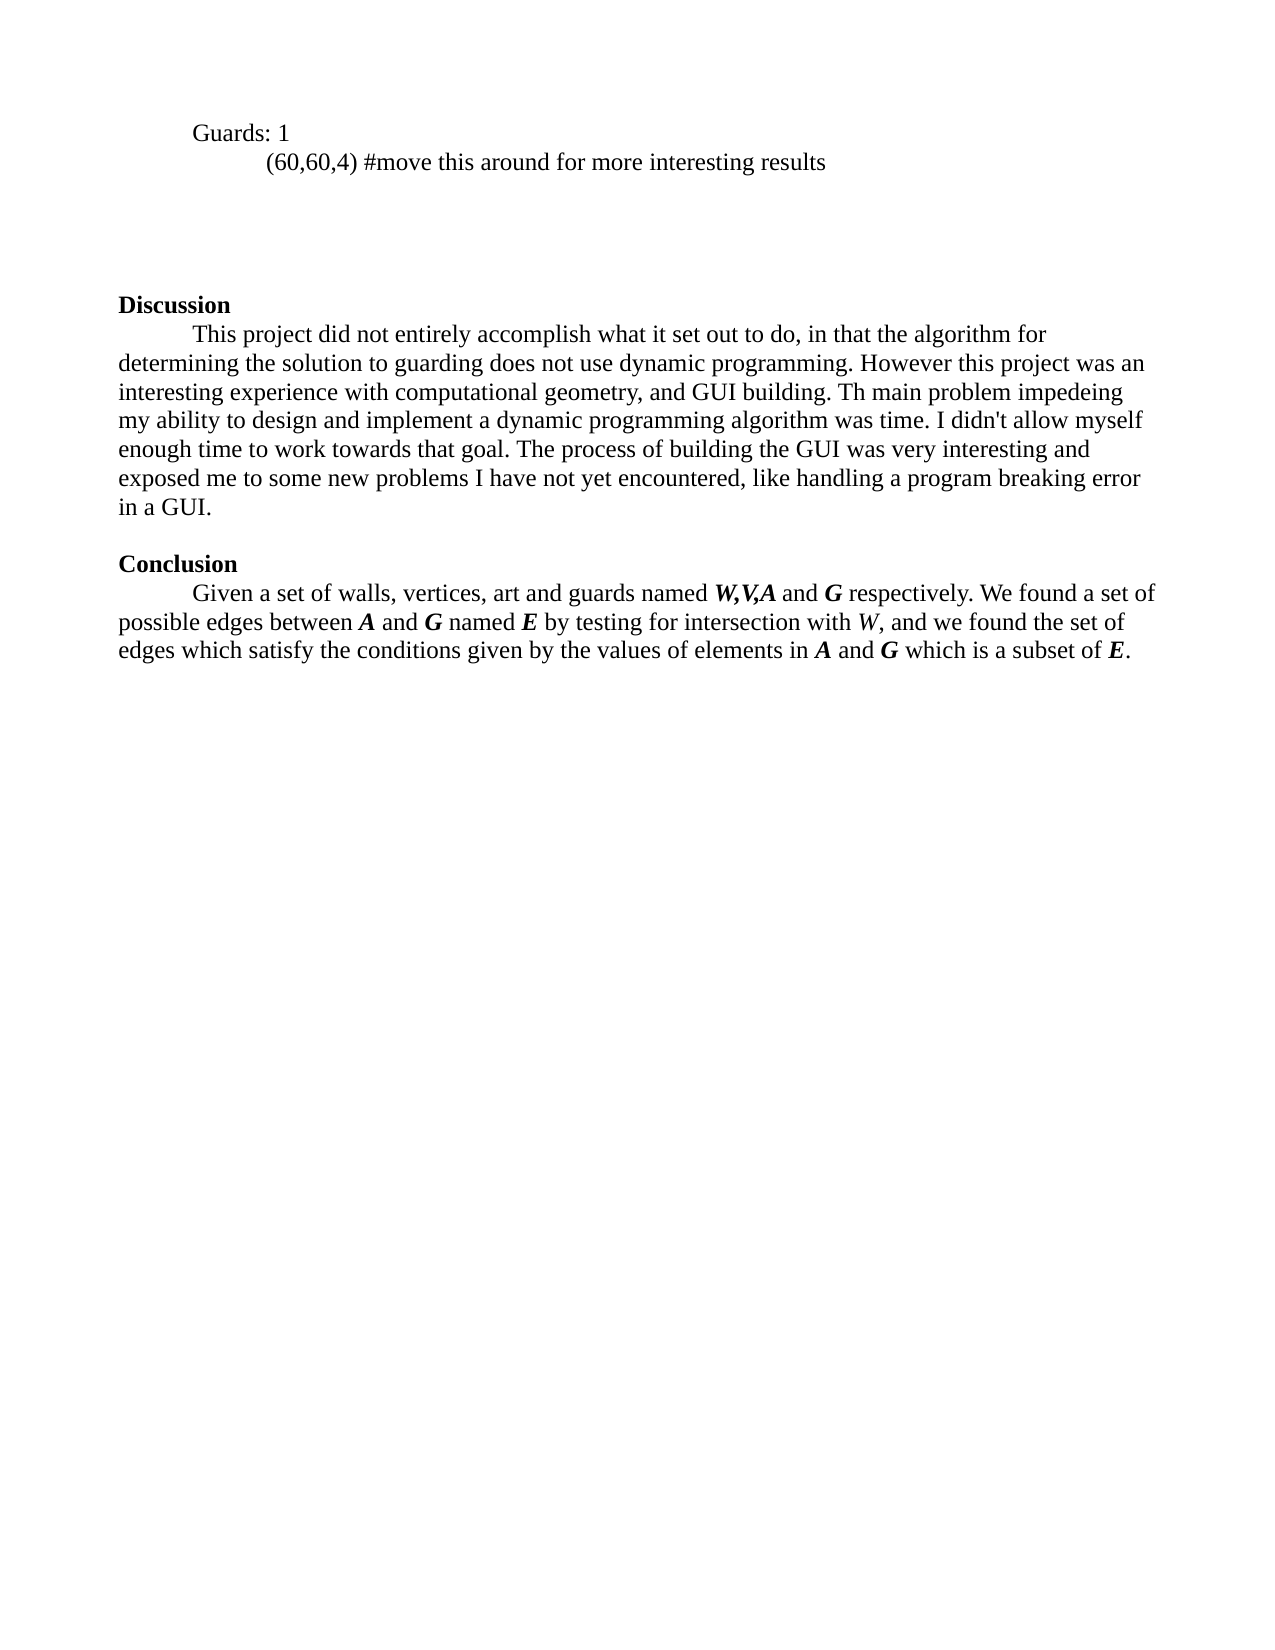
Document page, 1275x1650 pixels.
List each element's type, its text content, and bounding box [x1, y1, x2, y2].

text (60,60,4) #move this around for more interesting results [118, 147, 1157, 176]
text Conclusion [118, 549, 1157, 578]
text Given a set of walls, vertices, art and guards named W,V,A and G respectively. We found a set of possible edges between A and G named E by testing for intersection with W, and we found the set of edges which satisfy the conditions given by the values of elements in A and G which is a subset of E. [118, 578, 1157, 664]
text This project did not entirely accomplish what it set out to do, in that the algorithm for determining the solution to guarding does not use dynamic programming. However this project was an interesting experience with computational geometry, and GUI building. Th main problem impedeing my ability to design and implement a dynamic programming algorithm was time. I didn't allow myself enough time to work towards that goal. The process of building the GUI was very interesting and exposed me to some new problems I have not yet encountered, like handling a program breaking error in a GUI. [118, 319, 1157, 521]
text Discussion [118, 291, 1157, 319]
text Guards: 1 [118, 118, 1157, 147]
